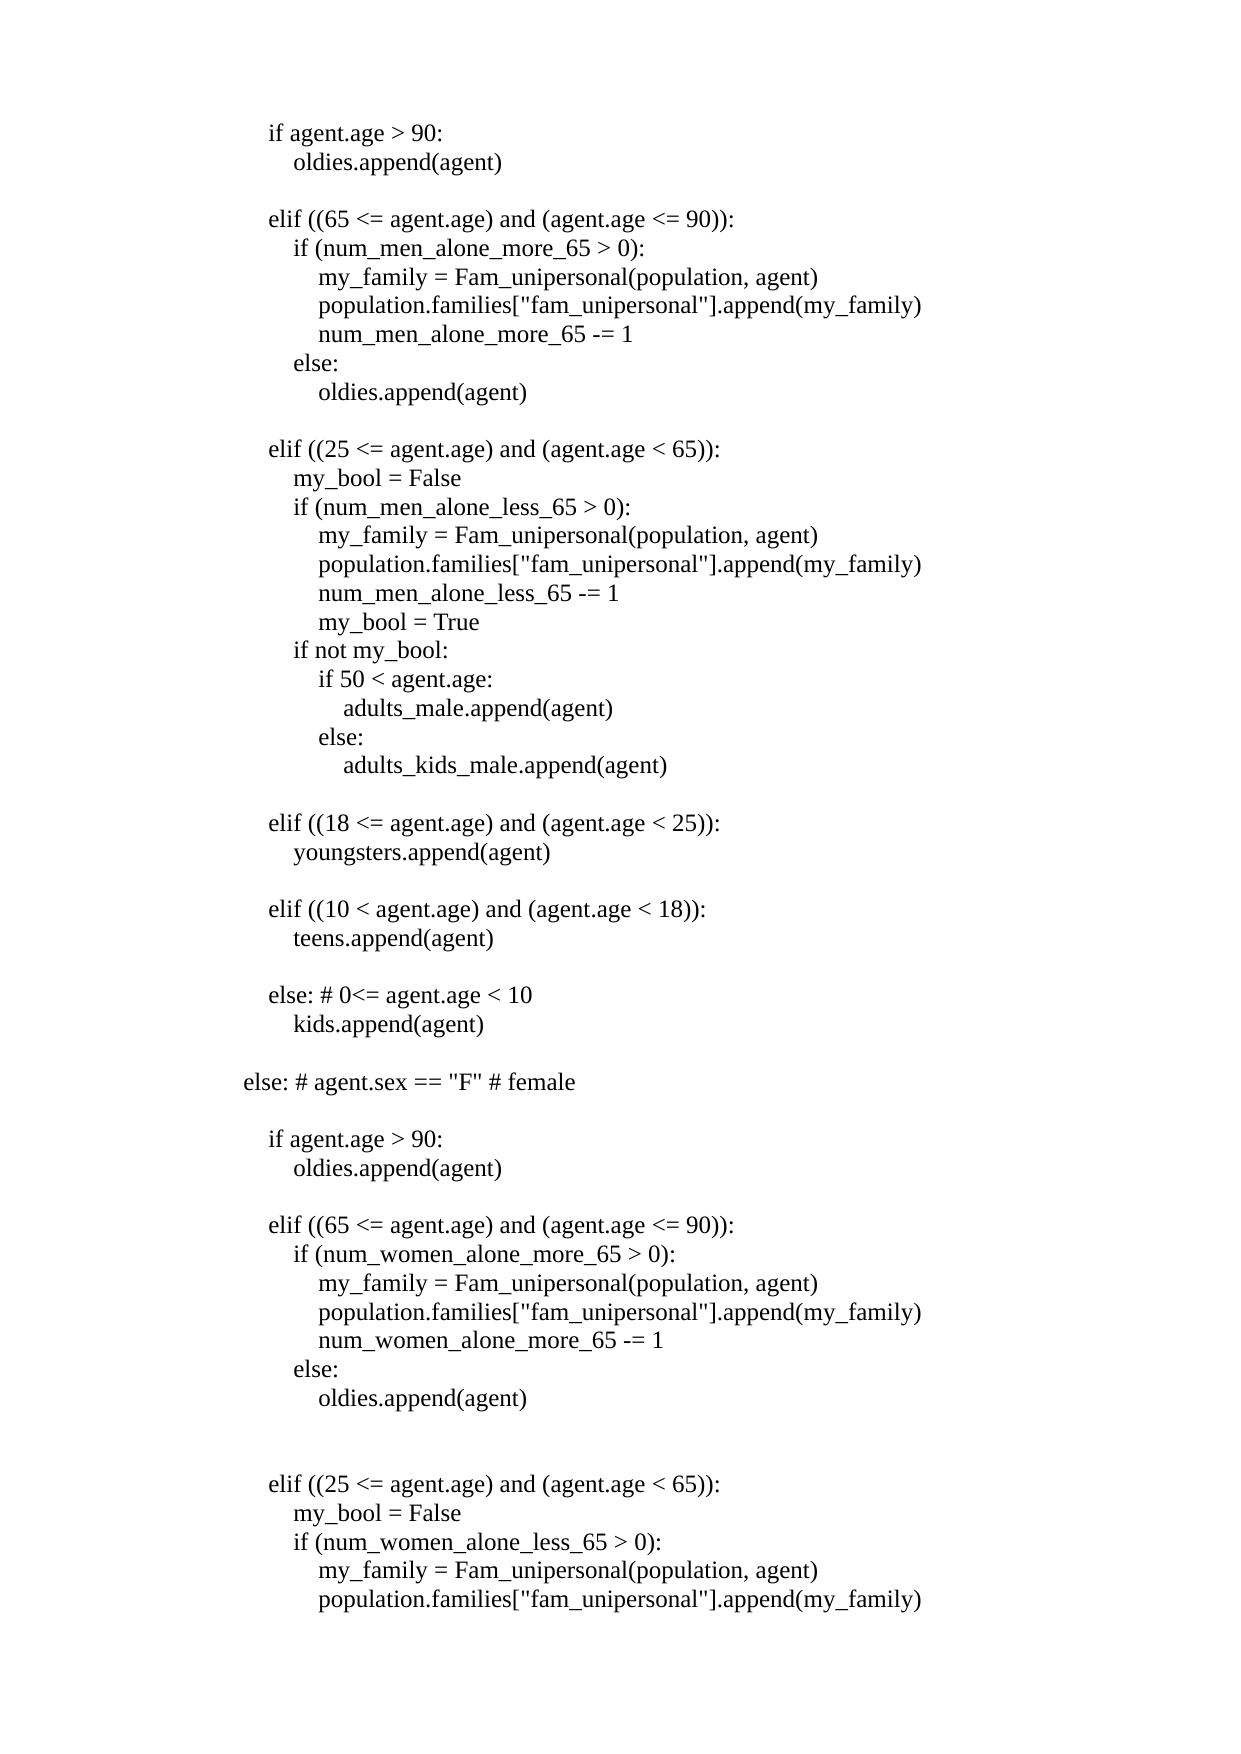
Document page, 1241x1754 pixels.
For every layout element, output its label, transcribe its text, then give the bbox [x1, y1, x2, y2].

text elif ((10 < agent.age) and (agent.age < 18)): [118, 894, 1122, 923]
text if agent.age > 90: [118, 118, 1122, 147]
text population.families["fam_unipersonal"].append(my_family) [118, 1584, 1122, 1613]
text elif ((65 <= agent.age) and (agent.age <= 90)): [118, 204, 1122, 233]
text elif ((25 <= agent.age) and (agent.age < 65)): [118, 434, 1122, 463]
text adults_kids_male.append(agent) [118, 751, 1122, 779]
text my_family = Fam_unipersonal(population, agent) [118, 521, 1122, 549]
text oldies.append(agent) [118, 377, 1122, 406]
text if (num_men_alone_less_65 > 0): [118, 492, 1122, 521]
text my_bool = False [118, 463, 1122, 492]
text adults_male.append(agent) [118, 693, 1122, 722]
text my_bool = False [118, 1498, 1122, 1527]
text if not my_bool: [118, 636, 1122, 664]
text num_men_alone_less_65 -= 1 [118, 578, 1122, 607]
text else: [118, 1354, 1122, 1383]
text else: # agent.sex == "F" # female [118, 1067, 1122, 1096]
text population.families["fam_unipersonal"].append(my_family) [118, 549, 1122, 578]
text elif ((65 <= agent.age) and (agent.age <= 90)): [118, 1211, 1122, 1239]
text my_family = Fam_unipersonal(population, agent) [118, 1556, 1122, 1584]
text if (num_men_alone_more_65 > 0): [118, 233, 1122, 262]
text population.families["fam_unipersonal"].append(my_family) [118, 1297, 1122, 1326]
text elif ((18 <= agent.age) and (agent.age < 25)): [118, 808, 1122, 837]
text if (num_women_alone_more_65 > 0): [118, 1239, 1122, 1268]
text else: [118, 722, 1122, 751]
text num_women_alone_more_65 -= 1 [118, 1326, 1122, 1354]
text kids.append(agent) [118, 1009, 1122, 1038]
text teens.append(agent) [118, 923, 1122, 952]
text my_family = Fam_unipersonal(population, agent) [118, 1268, 1122, 1297]
text my_bool = True [118, 607, 1122, 636]
text my_family = Fam_unipersonal(population, agent) [118, 262, 1122, 291]
text oldies.append(agent) [118, 1153, 1122, 1182]
text else: [118, 348, 1122, 377]
text if agent.age > 90: [118, 1124, 1122, 1153]
text if (num_women_alone_less_65 > 0): [118, 1527, 1122, 1556]
text elif ((25 <= agent.age) and (agent.age < 65)): [118, 1469, 1122, 1498]
text if 50 < agent.age: [118, 664, 1122, 693]
text else: # 0<= agent.age < 10 [118, 981, 1122, 1009]
text youngsters.append(agent) [118, 837, 1122, 866]
text population.families["fam_unipersonal"].append(my_family) [118, 291, 1122, 319]
text num_men_alone_more_65 -= 1 [118, 319, 1122, 348]
text oldies.append(agent) [118, 147, 1122, 176]
text oldies.append(agent) [118, 1383, 1122, 1412]
